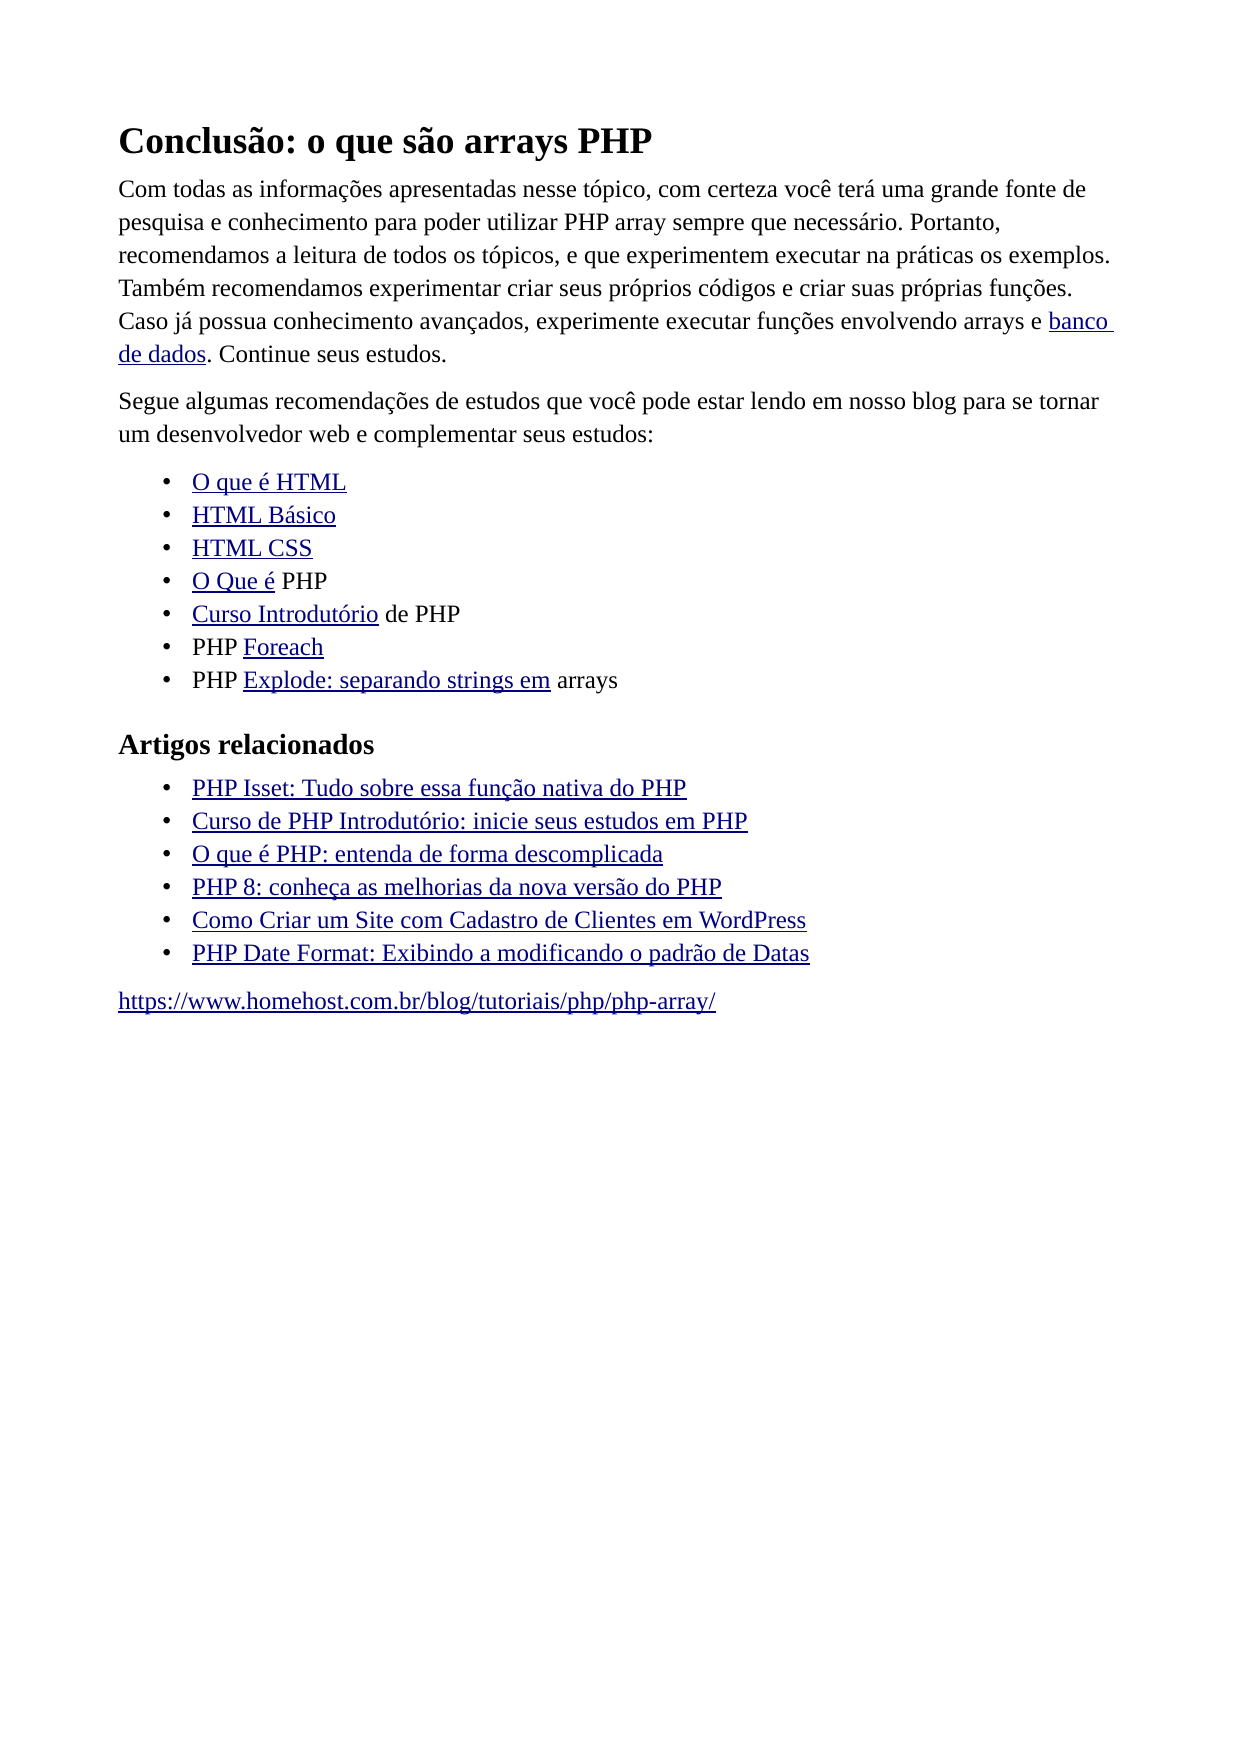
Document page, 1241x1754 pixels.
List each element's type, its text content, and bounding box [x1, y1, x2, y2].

list HTML Básico [162, 500, 1122, 529]
list Como Criar um Site com Cadastro de Clientes em WordPress [162, 906, 1122, 934]
text Com todas as informações apresentadas nesse tópico, com certeza você terá uma grande fonte de pesquisa e conhecimento para poder utilizar PHP array sempre que necessário. Portanto, recomendamos a leitura de todos os tópicos, e que experimentem executar na práticas os exemplos. Também recomendamos experimentar criar seus próprios códigos e criar suas próprias funções. Caso já possua conhecimento avançados, experimente executar funções envolvendo arrays e banco de dados. Continue seus estudos. [118, 174, 1122, 368]
list Curso de PHP Introdutório: inicie seus estudos em PHP [162, 806, 1122, 835]
list PHP 8: conheça as melhorias da nova versão do PHP [162, 872, 1122, 901]
text https://www.homehost.com.br/blog/tutoriais/php/php-array/ [118, 986, 1122, 1015]
list PHP Foreach [162, 632, 1122, 661]
list HTML CSS [162, 533, 1122, 562]
subtitle Artigos relacionados [118, 727, 1122, 761]
text Segue algumas recomendações de estudos que você pode estar lendo em nosso blog para se tornar um desenvolvedor web e complementar seus estudos: [118, 386, 1122, 448]
list PHP Explode: separando strings em arrays [162, 665, 1122, 694]
list O que é HTML [162, 467, 1122, 496]
list Curso Introdutório de PHP [162, 599, 1122, 628]
list PHP Isset: Tudo sobre essa função nativa do PHP [162, 773, 1122, 802]
list PHP Date Format: Exibindo a modificando o padrão de Datas [162, 938, 1122, 967]
list O Que é PHP [162, 566, 1122, 595]
subtitle Conclusão: o que são arrays PHP [118, 118, 1122, 161]
list O que é PHP: entenda de forma descomplicada [162, 839, 1122, 868]
